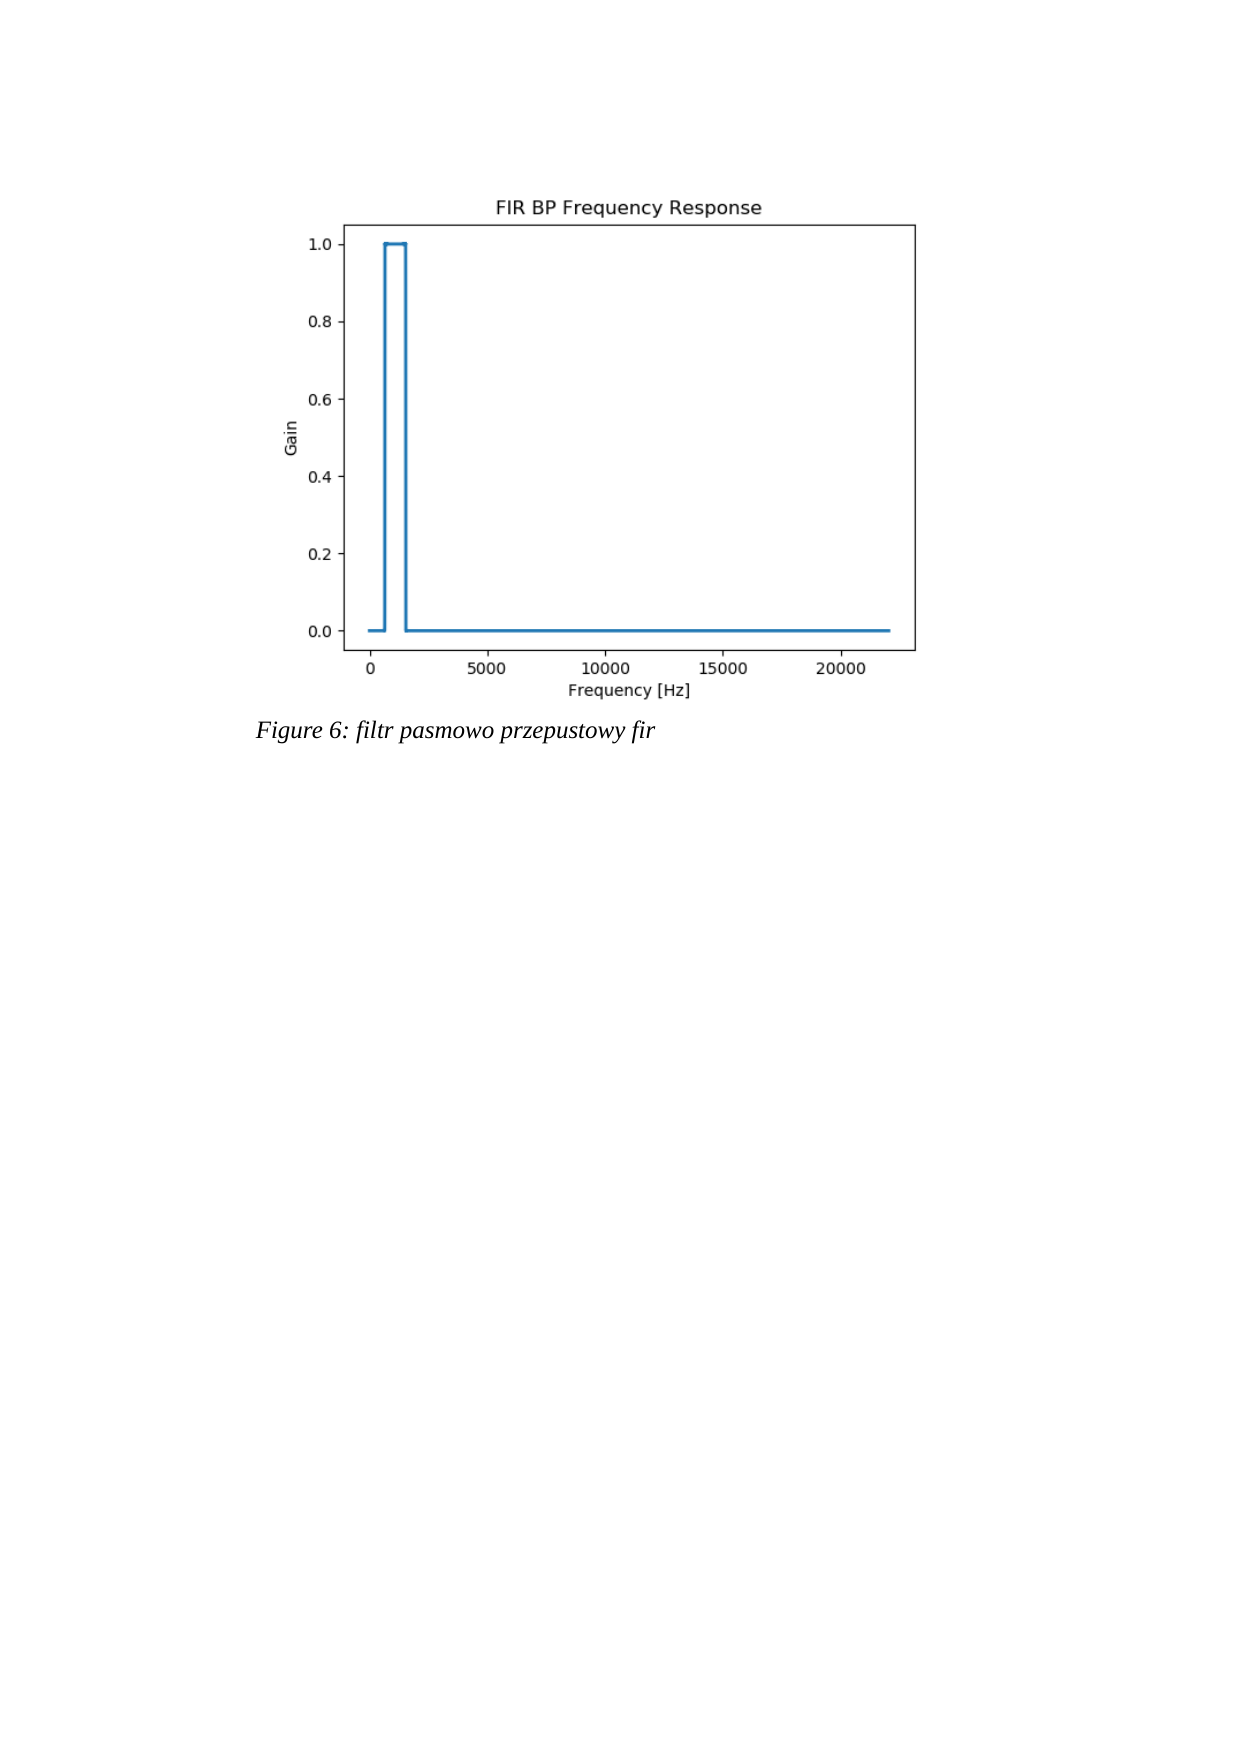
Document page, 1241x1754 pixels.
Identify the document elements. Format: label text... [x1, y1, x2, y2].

text Figure 6: filtr pasmowo przepustowy fir [256, 711, 984, 744]
picture [255, 159, 985, 711]
